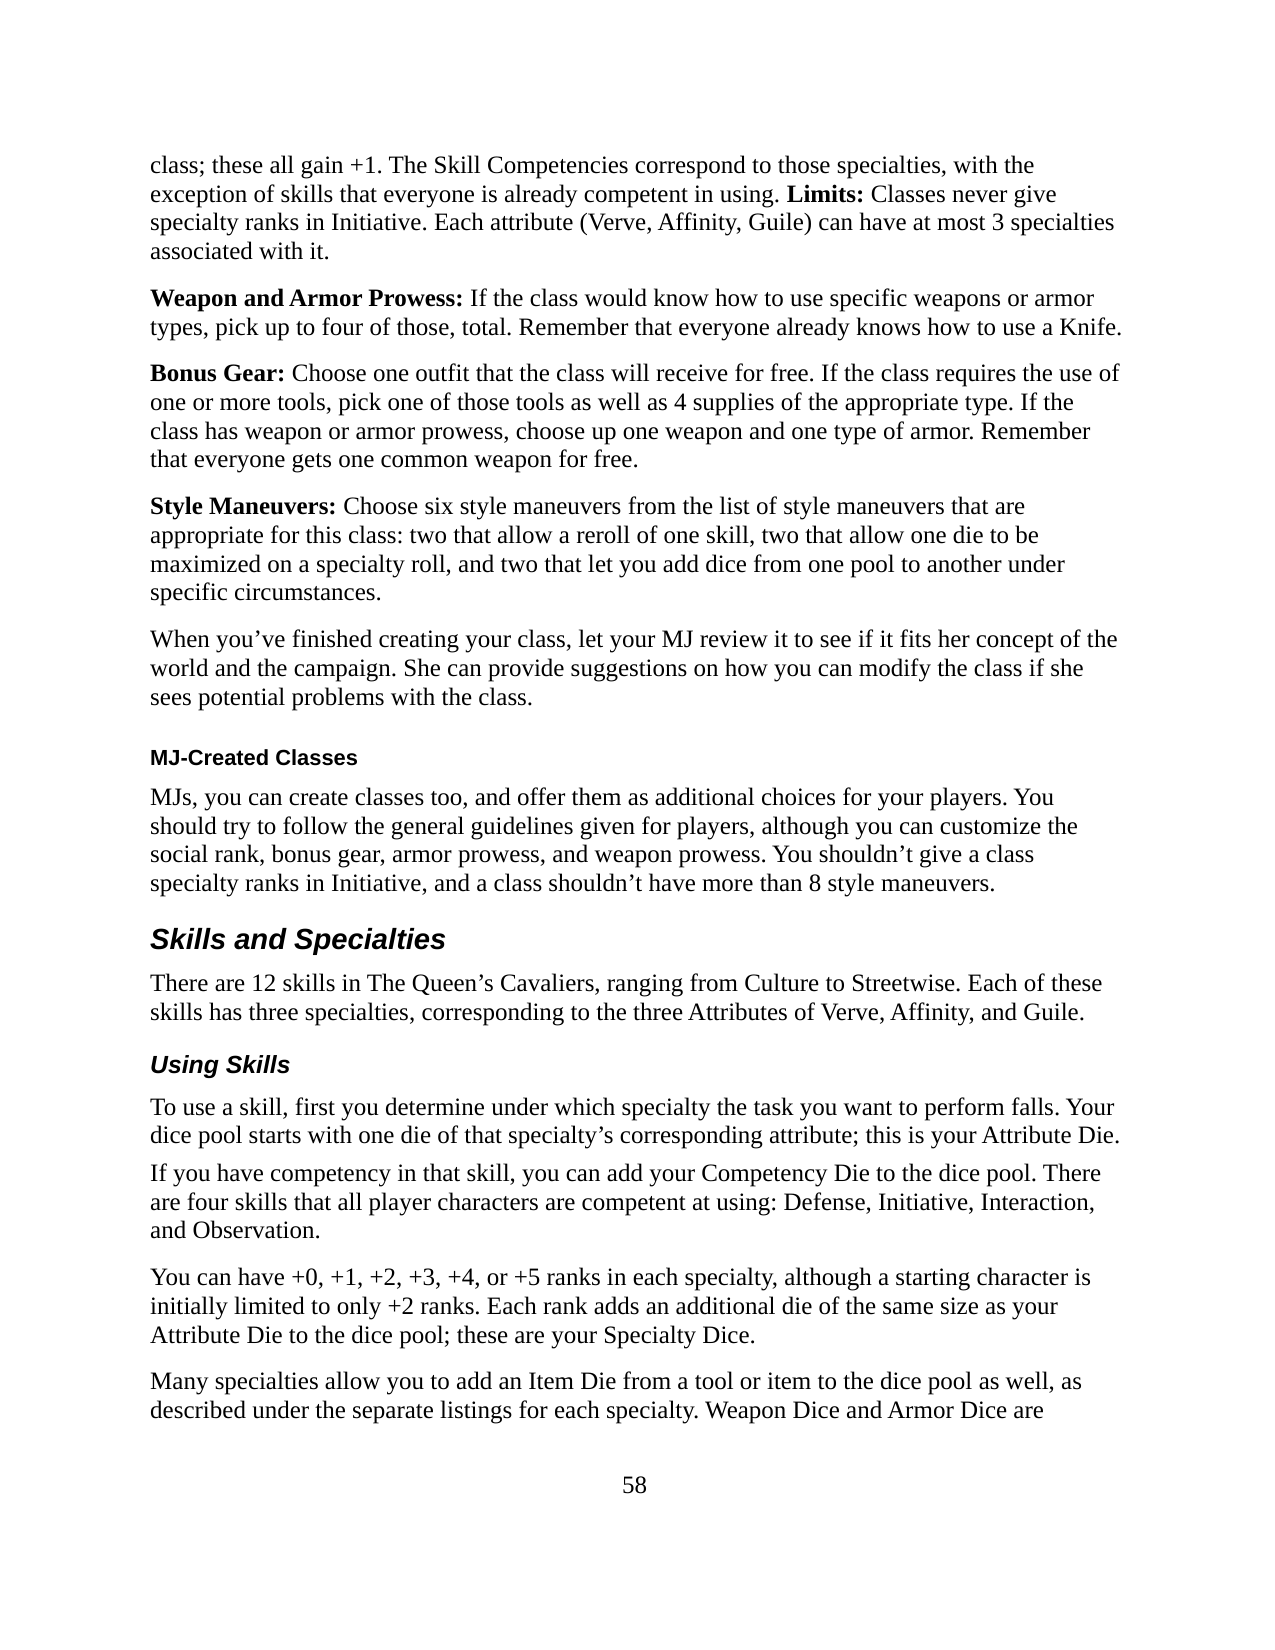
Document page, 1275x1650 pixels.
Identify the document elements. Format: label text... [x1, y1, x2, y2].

text class; these all gain +1. The Skill Competencies correspond to those specialties, with the exception of skills that everyone is already competent in using. Limits: Classes never give specialty ranks in Initiative. Each attribute (Verve, Affinity, Guile) can have at most 3 specialties associated with it. [150, 150, 1125, 265]
text Many specialties allow you to add an Item Die from a tool or item to the dice pool as well, as described under the separate listings for each specialty. Weapon Dice and Armor Dice are [150, 1366, 1125, 1424]
text When you’ve finished creating your class, let your MJ review it to see if it fits her concept of the world and the campaign. She can provide suggestions on how you can modify the class if she sees potential problems with the class. [150, 624, 1125, 710]
subtitle Skills and Specialties [150, 922, 1125, 956]
text You can have +0, +1, +2, +3, +4, or +5 ranks in each specialty, although a starting character is initially limited to only +2 ranks. Each rank adds an additional die of the same size as your Attribute Die to the dice pool; these are your Specialty Dice. [150, 1262, 1125, 1348]
text Style Maneuvers: Choose six style maneuvers from the list of style maneuvers that are appropriate for this class: two that allow a reroll of one skill, two that allow one die to be maximized on a specialty roll, and two that let you add dice from one pool to another under specific circumstances. [150, 491, 1125, 606]
text There are 12 skills in The Queen’s Cavaliers, ranging from Culture to Streetwise. Each of these skills has three specialties, corresponding to the three Attributes of Verve, Affinity, and Guile. [150, 968, 1125, 1026]
text MJs, you can create classes too, and offer them as additional choices for your players. You should try to follow the general guidelines given for players, although you can customize the social rank, bonus gear, armor prowess, and weapon prowess. You shouldn’t give a class specialty ranks in Initiative, and a class shouldn’t have more than 8 style maneuvers. [150, 782, 1125, 897]
text Weapon and Armor Prowess: If the class would know how to use specific weapons or armor types, pick up to four of those, total. Remember that everyone already knows how to use a Knife. [150, 283, 1125, 340]
text Bonus Gear: Choose one outfit that the class will receive for free. If the class requires the use of one or more tools, pick one of those tools as well as 4 supplies of the appropriate type. If the class has weapon or armor prowess, choose up one weapon and one type of armor. Remember that everyone gets one common weapon for free. [150, 358, 1125, 473]
text If you have competency in that skill, you can add your Competency Die to the dice pool. There are four skills that all player characters are competent at using: Defense, Initiative, Interaction, and Observation. [150, 1158, 1125, 1244]
subtitle Using Skills [150, 1051, 1125, 1079]
subtitle MJ-Created Classes [150, 744, 1125, 769]
text To use a skill, first you determine under which specialty the task you want to perform falls. Your dice pool starts with one die of that specialty’s corresponding attribute; this is your Attribute Die. [150, 1092, 1125, 1149]
